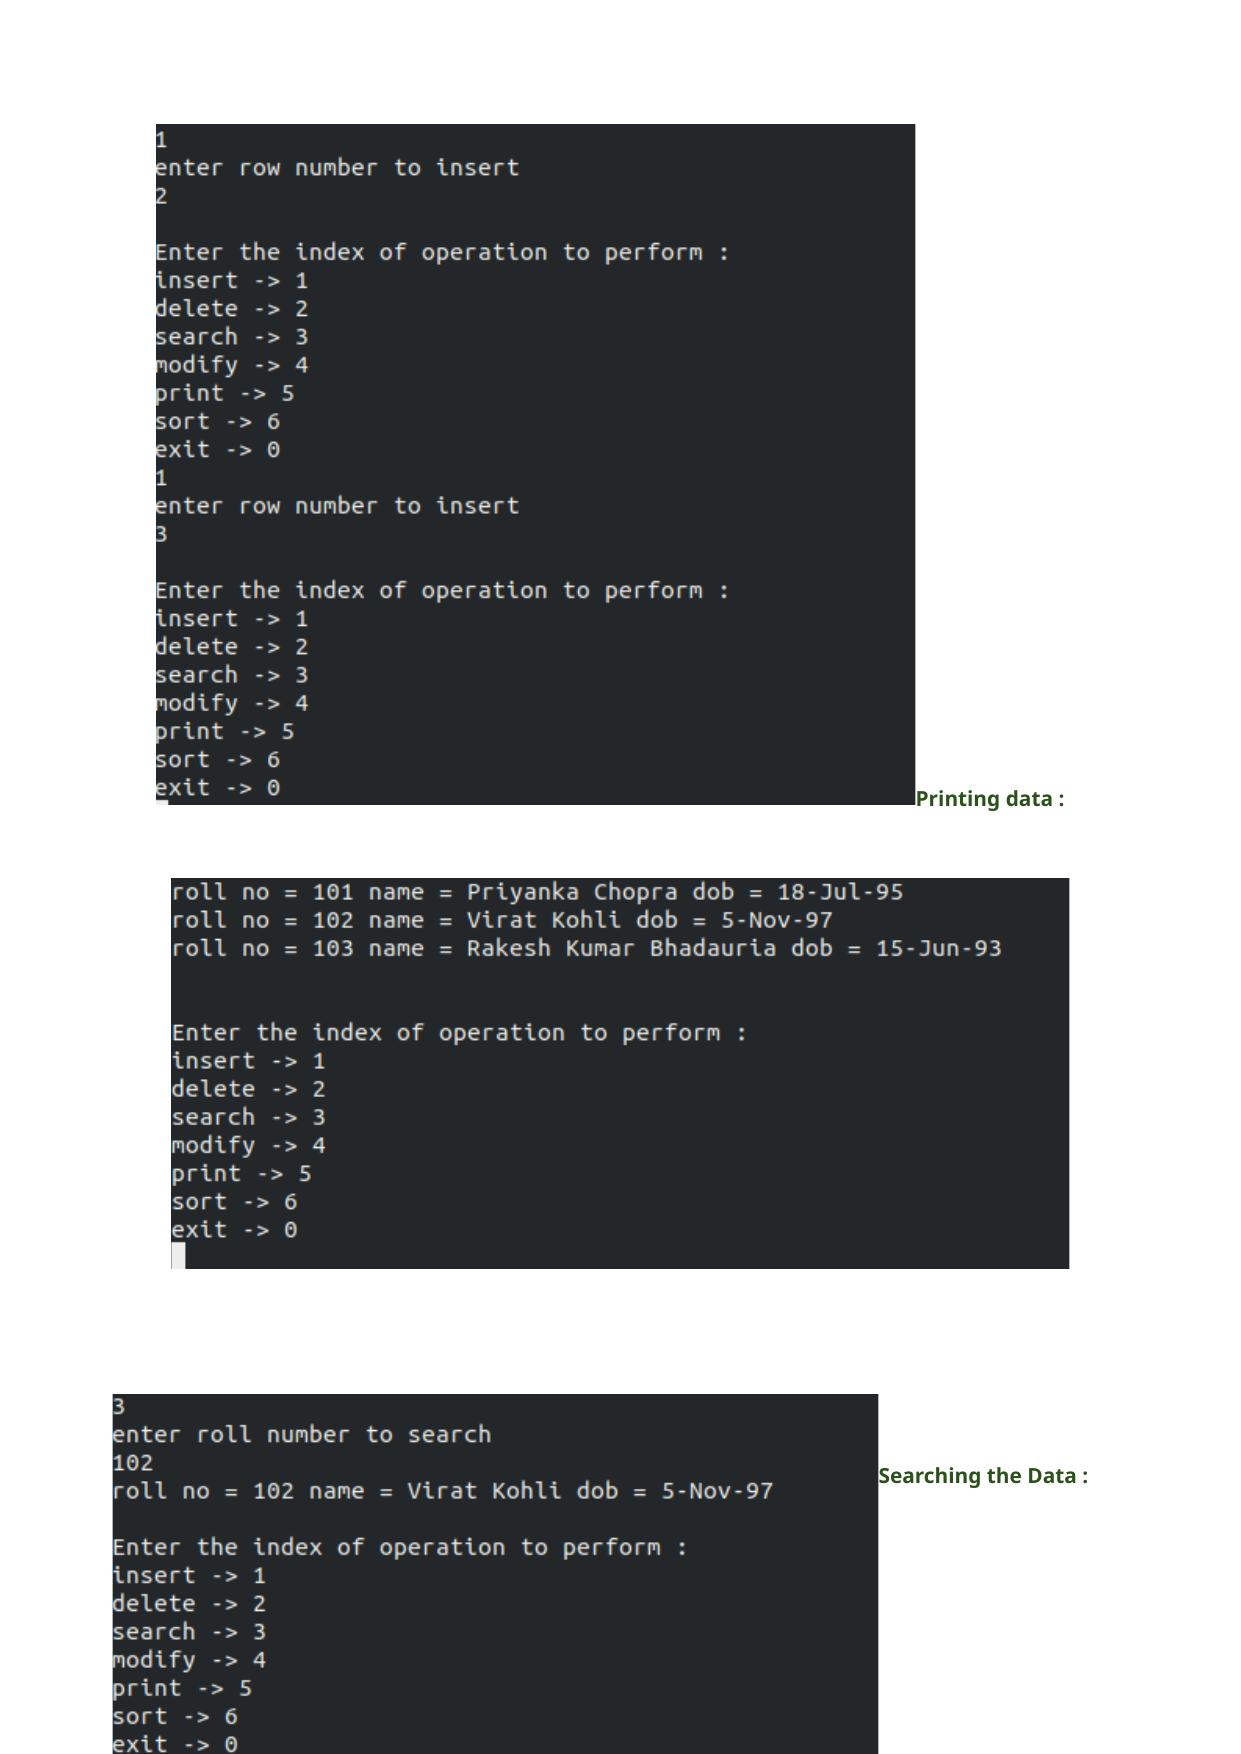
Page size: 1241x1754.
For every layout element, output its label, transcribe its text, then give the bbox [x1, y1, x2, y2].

text Printing data : [118, 784, 1122, 812]
picture [156, 124, 916, 805]
picture [112, 1394, 879, 1754]
picture [171, 878, 1070, 1269]
text Searching the Data : [879, 1462, 1122, 1490]
